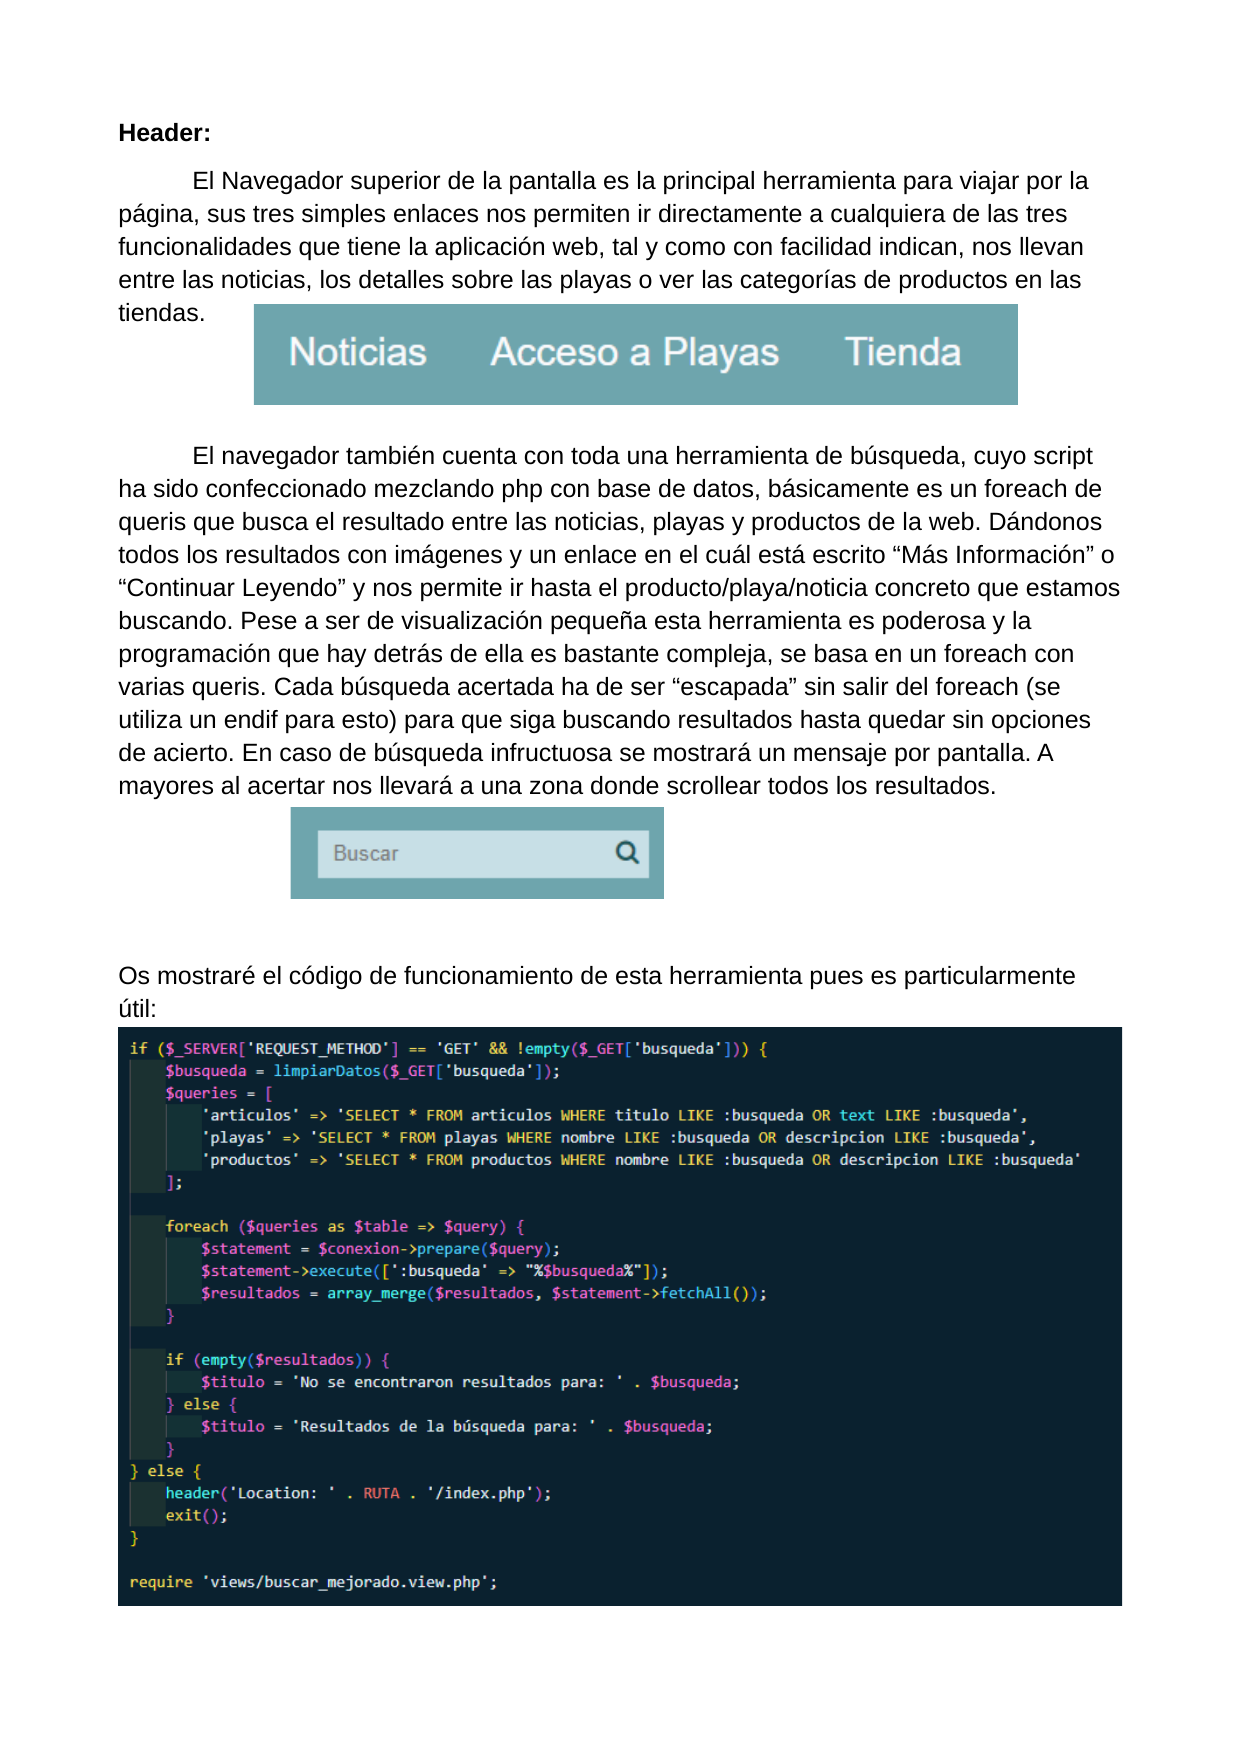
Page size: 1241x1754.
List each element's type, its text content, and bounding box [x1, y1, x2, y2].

picture [253, 304, 1018, 405]
picture [290, 807, 664, 899]
picture [118, 1027, 1123, 1606]
text El Navegador superior de la pantalla es la principal herramienta para viajar por la página, sus tres simples enlaces nos permiten ir directamente a cualquiera de las tres funcionalidades que tiene la aplicación web, tal y como con facilidad indican, nos llevan entre las noticias, los detalles sobre las playas o ver las categorías de productos en las tiendas. [118, 166, 1122, 327]
text El navegador también cuenta con toda una herramienta de búsqueda, cuyo script ha sido confeccionado mezclando php con base de datos, básicamente es un foreach de queris que busca el resultado entre las noticias, playas y productos de la web. Dándonos todos los resultados con imágenes y un enlace en el cuál está escrito “Más Información” o “Continuar Leyendo” y nos permite ir hasta el producto/playa/noticia concreto que estamos buscando. Pese a ser de visualización pequeña esta herramienta es poderosa y la programación que hay detrás de ella es bastante compleja, se basa en un foreach con varias queris. Cada búsqueda acertada ha de ser “escapada” sin salir del foreach (se utiliza un endif para esto) para que siga buscando resultados hasta quedar sin opciones de acierto. En caso de búsqueda infructuosa se mostrará un mensaje por pantalla. A mayores al acertar nos llevará a una zona donde scrollear todos los resultados. [118, 441, 1122, 799]
text Header: [118, 118, 1122, 147]
text Os mostraré el código de funcionamiento de esta herramienta pues es particularmente útil: [118, 961, 1122, 1023]
